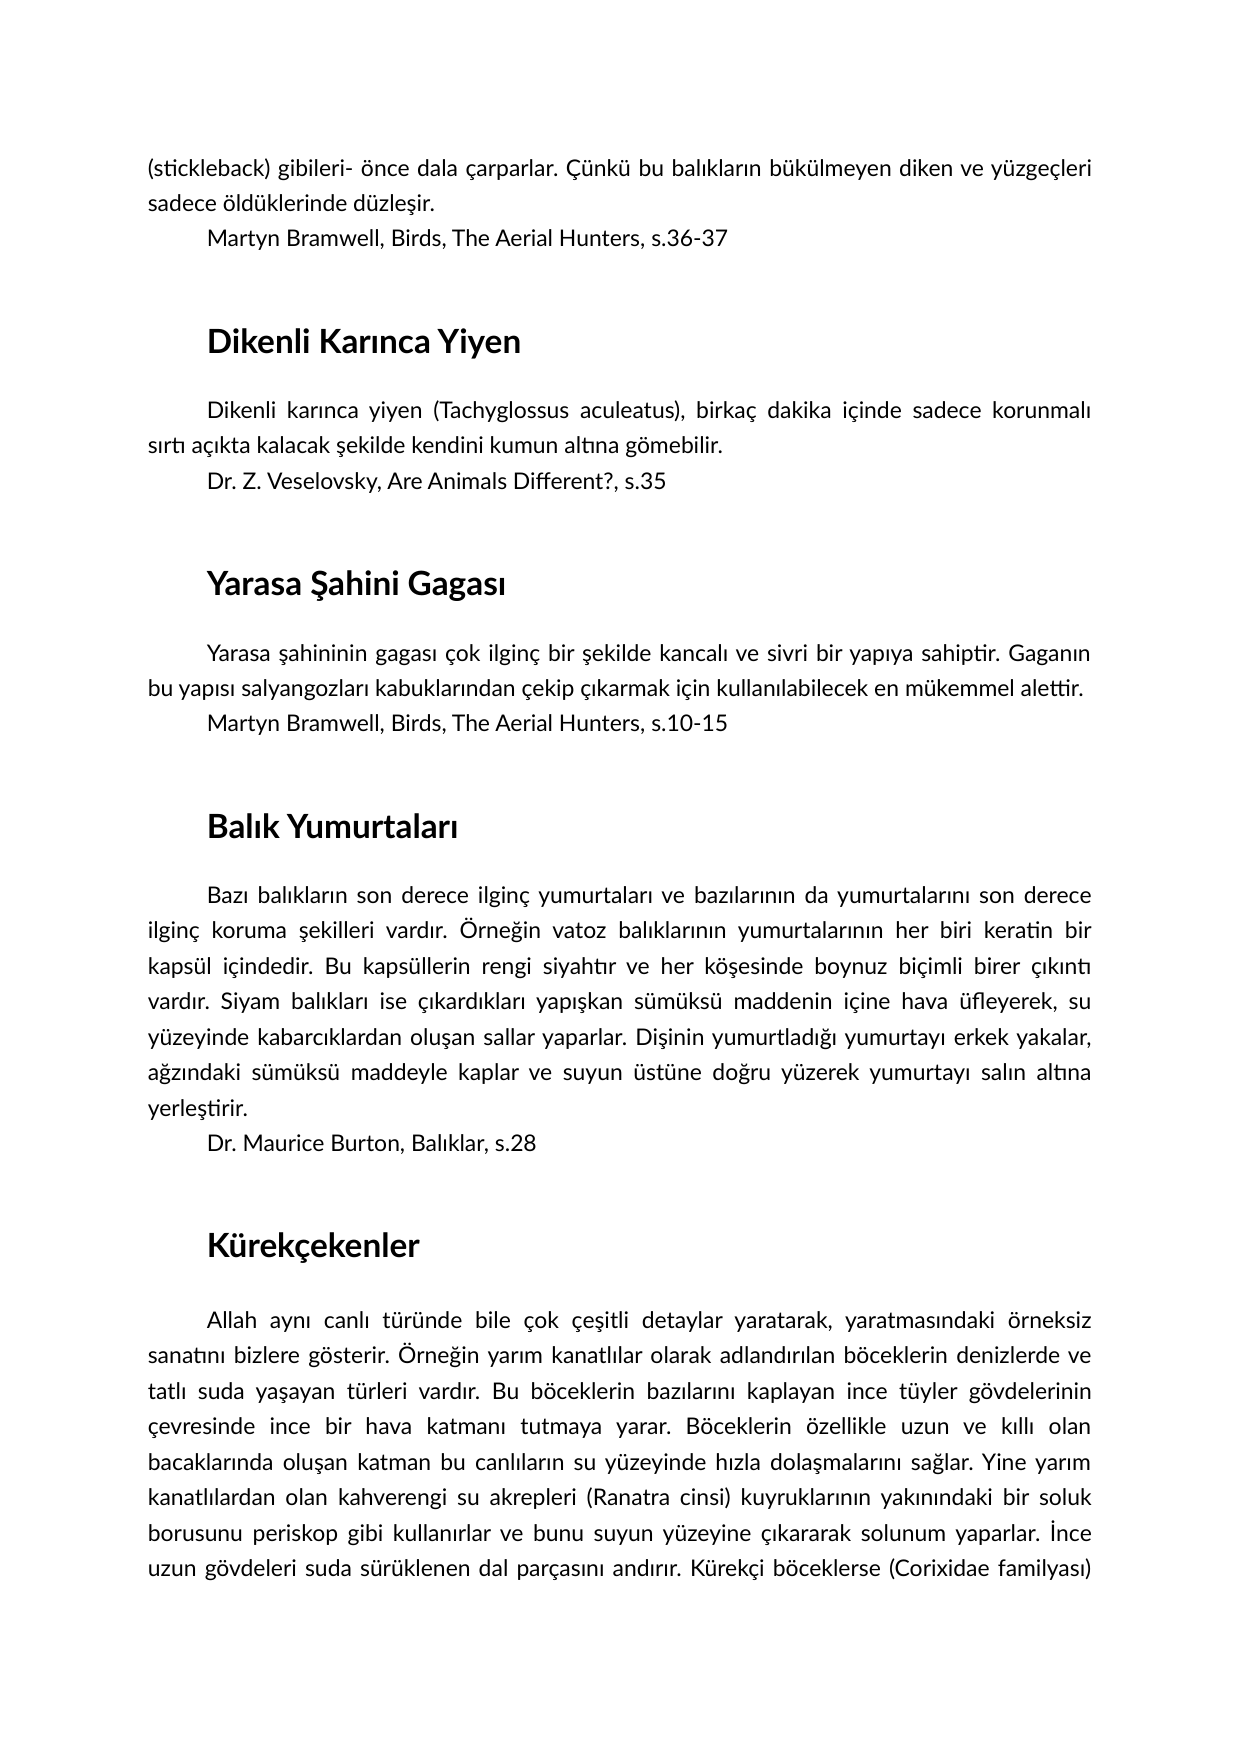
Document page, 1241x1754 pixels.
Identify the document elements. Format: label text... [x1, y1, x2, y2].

text Martyn Bramwell, Birds, The Aerial Hunters, s.10-15 [148, 703, 1093, 739]
text Yarasa şahininin gagası çok ilginç bir şekilde kancalı ve sivri bir yapıya sahiptir. Gaganın bu yapısı salyangozları kabuklarından çekip çıkarmak için kullanılabilecek en mükemmel alettir. [148, 633, 1093, 703]
subtitle Yarasa Şahini Gagası [148, 567, 1093, 603]
text Bazı balıkların son derece ilginç yumurtaları ve bazılarının da yumurtalarını son derece ilginç koruma şekilleri vardır. Örneğin vatoz balıklarının yumurtalarının her biri keratin bir kapsül içindedir. Bu kapsüllerin rengi siyahtır ve her köşesinde boynuz biçimli birer çıkıntı vardır. Siyam balıkları ise çıkardıkları yapışkan sümüksü maddenin içine hava üfleyerek, su yüzeyinde kabarcıklardan oluşan sallar yaparlar. Dişinin yumurtladığı yumurtayı erkek yakalar, ağzındaki sümüksü maddeyle kaplar ve suyun üstüne doğru yüzerek yumurtayı salın altına yerleştirir. [148, 875, 1093, 1123]
subtitle Balık Yumurtaları [148, 810, 1093, 845]
text (stickleback) gibileri- önce dala çarparlar. Çünkü bu balıkların bükülmeyen diken ve yüzgeçleri sadece öldüklerinde düzleşir. [148, 148, 1093, 218]
subtitle Kürekçekenler [148, 1229, 1093, 1265]
text Dikenli karınca yiyen (Tachyglossus aculeatus), birkaç dakika içinde sadece korunmalı sırtı açıkta kalacak şekilde kendini kumun altına gömebilir. [148, 390, 1093, 461]
text Dr. Maurice Burton, Balıklar, s.28 [148, 1123, 1093, 1158]
text Dr. Z. Veselovsky, Are Animals Different?, s.35 [148, 461, 1093, 496]
text Allah aynı canlı türünde bile çok çeşitli detaylar yaratarak, yaratmasındaki örneksiz sanatını bizlere gösterir. Örneğin yarım kanatlılar olarak adlandırılan böceklerin denizlerde ve tatlı suda yaşayan türleri vardır. Bu böceklerin bazılarını kaplayan ince tüyler gövdelerinin çevresinde ince bir hava katmanı tutmaya yarar. Böceklerin özellikle uzun ve kıllı olan bacaklarında oluşan katman bu canlıların su yüzeyinde hızla dolaşmalarını sağlar. Yine yarım kanatlılardan olan kahverengi su akrepleri (Ranatra cinsi) kuyruklarının yakınındaki bir soluk borusunu periskop gibi kullanırlar ve bunu suyun yüzeyine çıkararak solunum yaparlar. İnce uzun gövdeleri suda sürüklenen dal parçasını andırır. Kürekçi böceklerse (Corixidae familyası) [148, 1300, 1093, 1583]
text Martyn Bramwell, Birds, The Aerial Hunters, s.36-37 [148, 218, 1093, 254]
subtitle Dikenli Karınca Yiyen [148, 325, 1093, 360]
